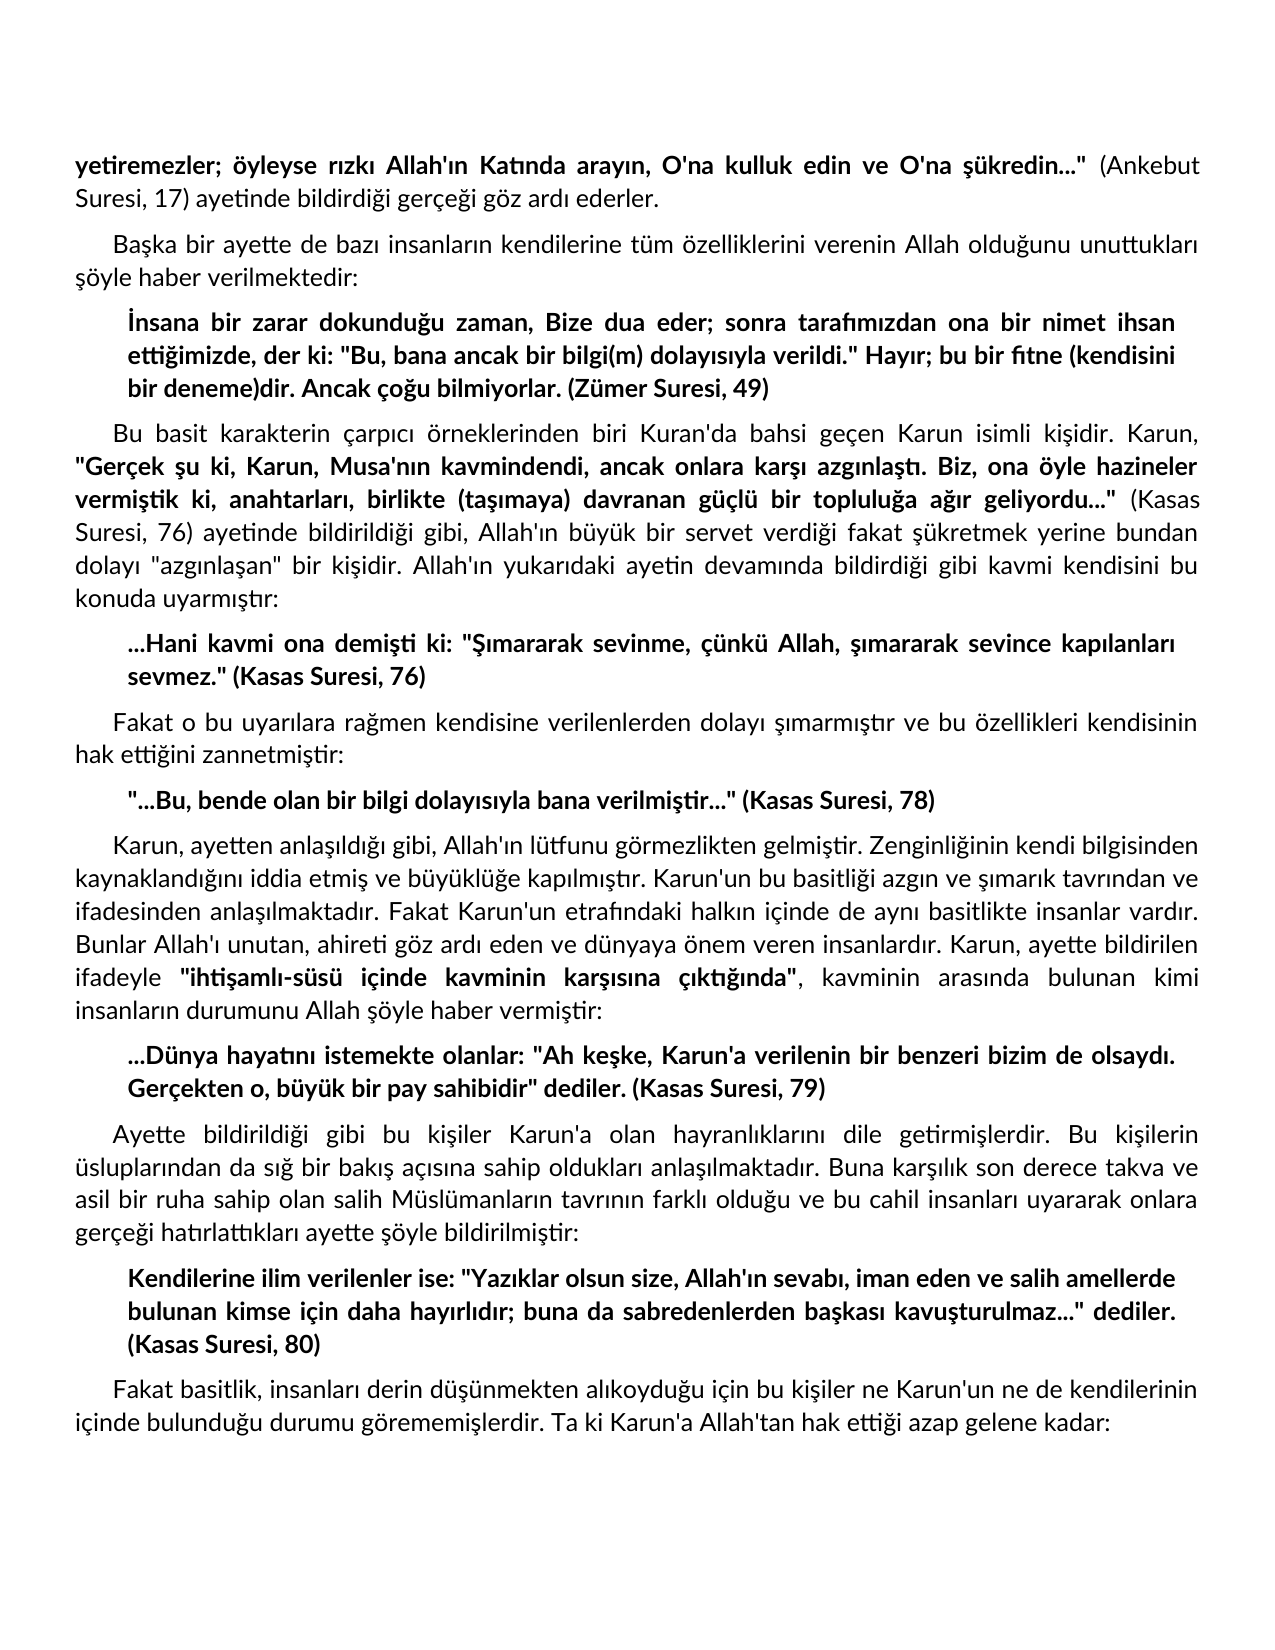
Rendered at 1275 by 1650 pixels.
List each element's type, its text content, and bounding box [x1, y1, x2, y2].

text Fakat basitlik, insanları derin düşünmekten alıkoyduğu için bu kişiler ne Karun'un ne de kendilerinin içinde bulunduğu durumu görememişlerdir. Ta ki Karun'a Allah'tan hak ettiği azap gelene kadar: [75, 1374, 1200, 1437]
text Başka bir ayette de bazı insanların kendilerine tüm özelliklerini verenin Allah olduğunu unuttukları şöyle haber verilmektedir: [75, 228, 1200, 291]
text Karun, ayetten anlaşıldığı gibi, Allah'ın lütfunu görmezlikten gelmiştir. Zenginliğinin kendi bilgisinden kaynaklandığını iddia etmiş ve büyüklüğe kapılmıştır. Karun'un bu basitliği azgın ve şımarık tavrından ve ifadesinden anlaşılmaktadır. Fakat Karun'un etrafındaki halkın içinde de aynı basitlikte insanlar vardır. Bunlar Allah'ı unutan, ahireti göz ardı eden ve dünyaya önem veren insanlardır. Karun, ayette bildirilen ifadeyle "ihtişamlı-süsü içinde kavminin karşısına çıktığında", kavminin arasında bulunan kimi insanların durumunu Allah şöyle haber vermiştir: [75, 830, 1200, 1024]
text ...Hani kavmi ona demişti ki: "Şımararak sevinme, çünkü Allah, şımararak sevince kapılanları sevmez." (Kasas Suresi, 76) [127, 628, 1177, 691]
text Fakat o bu uyarılara rağmen kendisine verilenlerden dolayı şımarmıştır ve bu özellikleri kendisinin hak ettiğini zannetmiştir: [75, 706, 1200, 769]
text ...Dünya hayatını istemekte olanlar: "Ah keşke, Karun'a verilenin bir benzeri bizim de olsaydı. Gerçekten o, büyük bir pay sahibidir" dediler. (Kasas Suresi, 79) [127, 1040, 1177, 1103]
text Bu basit karakterin çarpıcı örneklerinden biri Kuran'da bahsi geçen Karun isimli kişidir. Karun, "Gerçek şu ki, Karun, Musa'nın kavmindendi, ancak onlara karşı azgınlaştı. Biz, ona öyle hazineler vermiştik ki, anahtarları, birlikte (taşımaya) davranan güçlü bir topluluğa ağır geliyordu..." (Kasas Suresi, 76) ayetinde bildirildiği gibi, Allah'ın büyük bir servet verdiği fakat şükretmek yerine bundan dolayı "azgınlaşan" bir kişidir. Allah'ın yukarıdaki ayetin devamında bildirdiği gibi kavmi kendisini bu konuda uyarmıştır: [75, 418, 1200, 612]
text Kendilerine ilim verilenler ise: "Yazıklar olsun size, Allah'ın sevabı, iman eden ve salih amellerde bulunan kimse için daha hayırlıdır; buna da sabredenlerden başkası kavuşturulmaz..." dediler. (Kasas Suresi, 80) [127, 1262, 1177, 1358]
text yetiremezler; öyleyse rızkı Allah'ın Katında arayın, O'na kulluk edin ve O'na şükredin..." (Ankebut Suresi, 17) ayetinde bildirdiği gerçeği göz ardı ederler. [75, 150, 1200, 213]
text Ayette bildirildiği gibi bu kişiler Karun'a olan hayranlıklarını dile getirmişlerdir. Bu kişilerin üsluplarından da sığ bir bakış açısına sahip oldukları anlaşılmaktadır. Buna karşılık son derece takva ve asil bir ruha sahip olan salih Müslümanların tavrının farklı olduğu ve bu cahil insanları uyararak onlara gerçeği hatırlattıkları ayette şöyle bildirilmiştir: [75, 1118, 1200, 1247]
text "...Bu, bende olan bir bilgi dolayısıyla bana verilmiştir..." (Kasas Suresi, 78) [127, 784, 1177, 814]
text İnsana bir zarar dokunduğu zaman, Bize dua eder; sonra tarafımızdan ona bir nimet ihsan ettiğimizde, der ki: "Bu, bana ancak bir bilgi(m) dolayısıyla verildi." Hayır; bu bir fitne (kendisini bir deneme)dir. Ancak çoğu bilmiyorlar. (Zümer Suresi, 49) [127, 307, 1177, 402]
